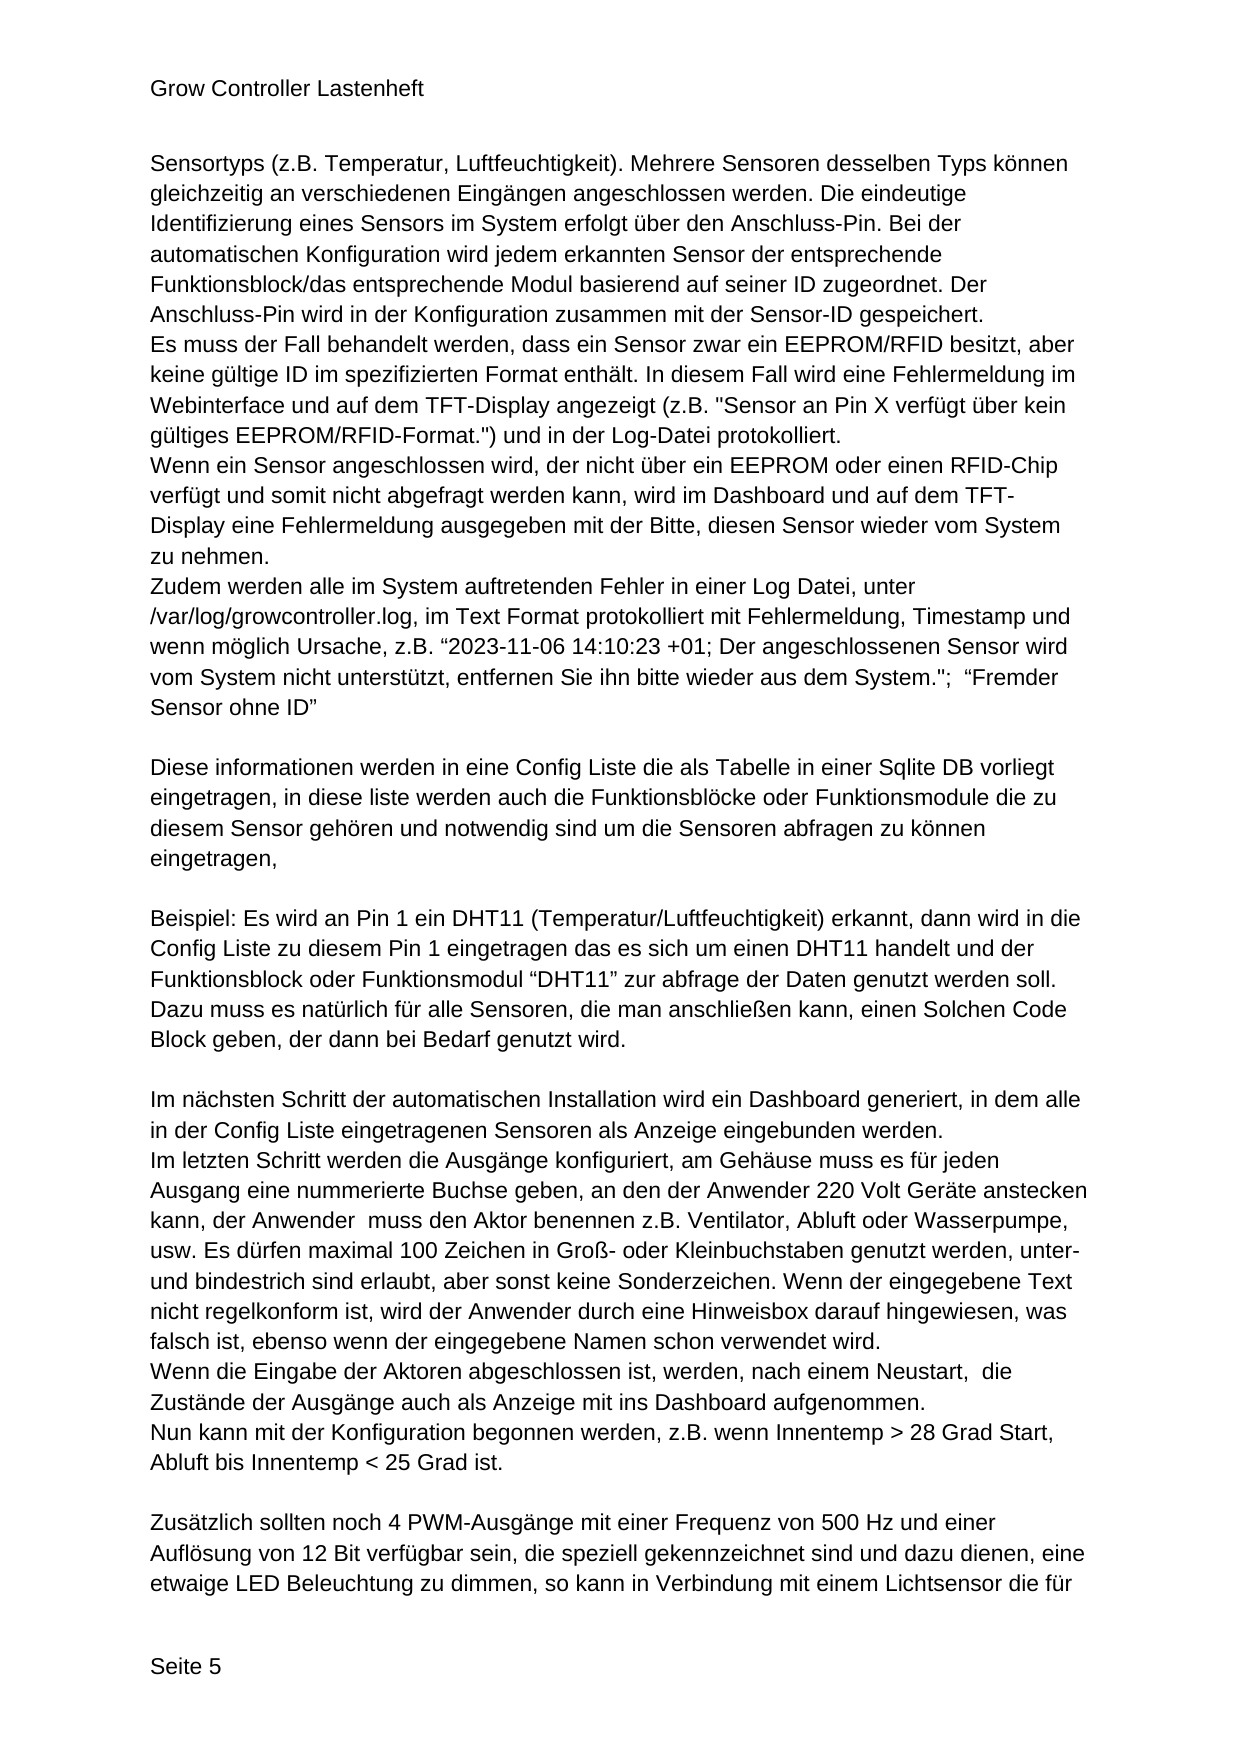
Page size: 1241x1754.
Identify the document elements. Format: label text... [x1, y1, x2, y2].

text Sensortyps (z.B. Temperatur, Luftfeuchtigkeit). Mehrere Sensoren desselben Typs können gleichzeitig an verschiedenen Eingängen angeschlossen werden. Die eindeutige Identifizierung eines Sensors im System erfolgt über den Anschluss-Pin. Bei der automatischen Konfiguration wird jedem erkannten Sensor der entsprechende Funktionsblock/das entsprechende Modul basierend auf seiner ID zugeordnet. Der Anschluss-Pin wird in der Konfiguration zusammen mit der Sensor-ID gespeichert. [150, 150, 1090, 327]
text Diese informationen werden in eine Config Liste die als Tabelle in einer Sqlite DB vorliegt eingetragen, in diese liste werden auch die Funktionsblöcke oder Funktionsmodule die zu diesem Sensor gehören und notwendig sind um die Sensoren abfragen zu können eingetragen, [150, 754, 1090, 871]
text Zusätzlich sollten noch 4 PWM-Ausgänge mit einer Frequenz von 500 Hz und einer Auflösung von 12 Bit verfügbar sein, die speziell gekennzeichnet sind und dazu dienen, eine etwaige LED Beleuchtung zu dimmen, so kann in Verbindung mit einem Lichtsensor die für [150, 1509, 1090, 1596]
text Es muss der Fall behandelt werden, dass ein Sensor zwar ein EEPROM/RFID besitzt, aber keine gültige ID im spezifizierten Format enthält. In diesem Fall wird eine Fehlermeldung im Webinterface und auf dem TFT-Display angezeigt (z.B. "Sensor an Pin X verfügt über kein gültiges EEPROM/RFID-Format.") und in der Log-Datei protokolliert. [150, 331, 1090, 448]
text Beispiel: Es wird an Pin 1 ein DHT11 (Temperatur/Luftfeuchtigkeit) erkannt, dann wird in die Config Liste zu diesem Pin 1 eingetragen das es sich um einen DHT11 handelt und der Funktionsblock oder Funktionsmodul “DHT11” zur abfrage der Daten genutzt werden soll. [150, 905, 1090, 992]
text Dazu muss es natürlich für alle Sensoren, die man anschließen kann, einen Solchen Code Block geben, der dann bei Bedarf genutzt wird. [150, 996, 1090, 1052]
text Wenn ein Sensor angeschlossen wird, der nicht über ein EEPROM oder einen RFID-Chip verfügt und somit nicht abgefragt werden kann, wird im Dashboard und auf dem TFT- Display eine Fehlermeldung ausgegeben mit der Bitte, diesen Sensor wieder vom System zu nehmen. [150, 452, 1090, 569]
text Wenn die Eingabe der Aktoren abgeschlossen ist, werden, nach einem Neustart, die Zustände der Ausgänge auch als Anzeige mit ins Dashboard aufgenommen. [150, 1358, 1090, 1415]
text Zudem werden alle im System auftretenden Fehler in einer Log Datei, unter /var/log/growcontroller.log, im Text Format protokolliert mit Fehlermeldung, Timestamp und wenn möglich Ursache, z.B. “2023-11-06 14:10:23 +01; Der angeschlossenen Sensor wird vom System nicht unterstützt, entfernen Sie ihn bitte wieder aus dem System."; “Fremder Sensor ohne ID” [150, 573, 1090, 720]
text Im letzten Schritt werden die Ausgänge konfiguriert, am Gehäuse muss es für jeden Ausgang eine nummerierte Buchse geben, an den der Anwender 220 Volt Geräte anstecken kann, der Anwender muss den Aktor benennen z.B. Ventilator, Abluft oder Wasserpumpe, usw. Es dürfen maximal 100 Zeichen in Groß- oder Kleinbuchstaben genutzt werden, unter- und bindestrich sind erlaubt, aber sonst keine Sonderzeichen. Wenn der eingegebene Text nicht regelkonform ist, wird der Anwender durch eine Hinweisbox darauf hingewiesen, was falsch ist, ebenso wenn der eingegebene Namen schon verwendet wird. [150, 1147, 1090, 1354]
text Nun kann mit der Konfiguration begonnen werden, z.B. wenn Innentemp > 28 Grad Start, Abluft bis Innentemp < 25 Grad ist. [150, 1419, 1090, 1475]
text Im nächsten Schritt der automatischen Installation wird ein Dashboard generiert, in dem alle in der Config Liste eingetragenen Sensoren als Anzeige eingebunden werden. [150, 1086, 1090, 1143]
